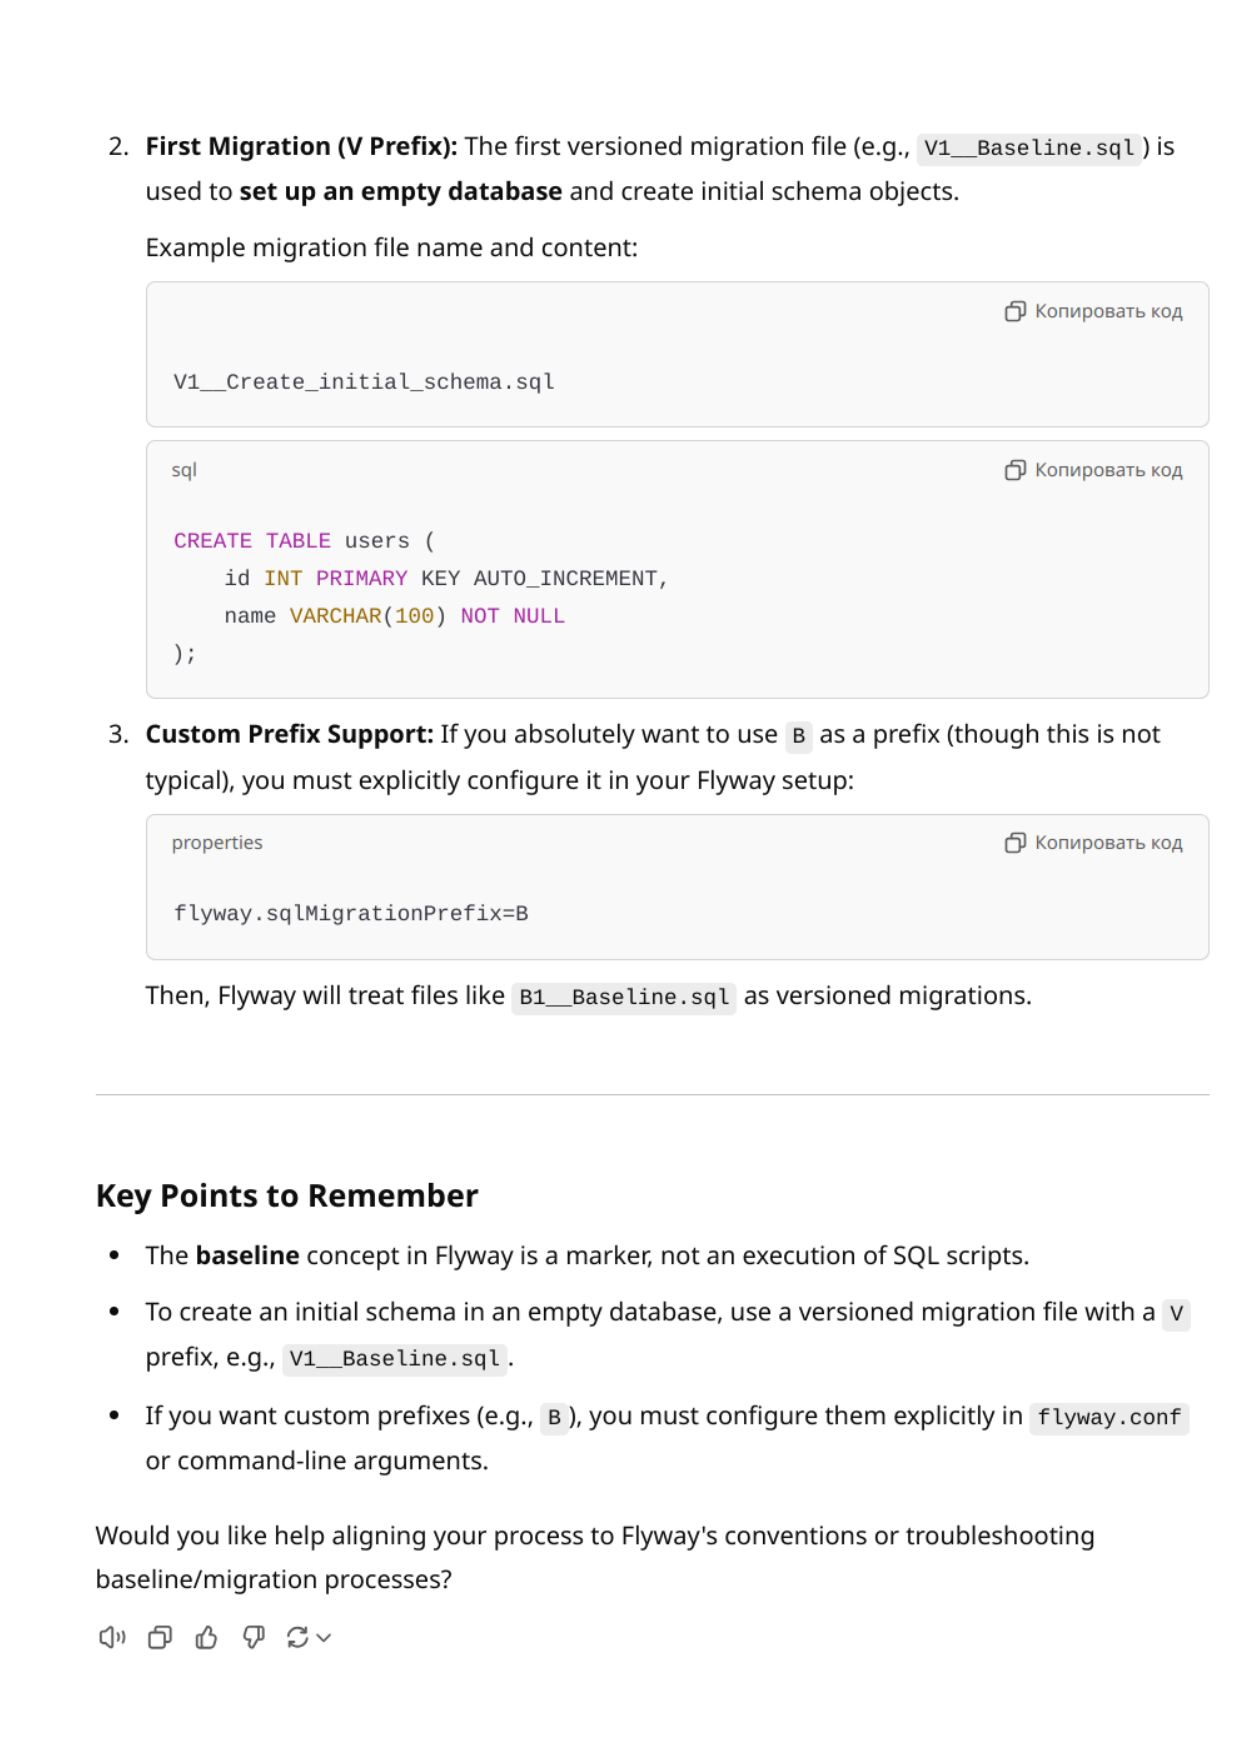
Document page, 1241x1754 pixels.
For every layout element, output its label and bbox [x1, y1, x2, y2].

picture [81, 125, 1241, 1682]
